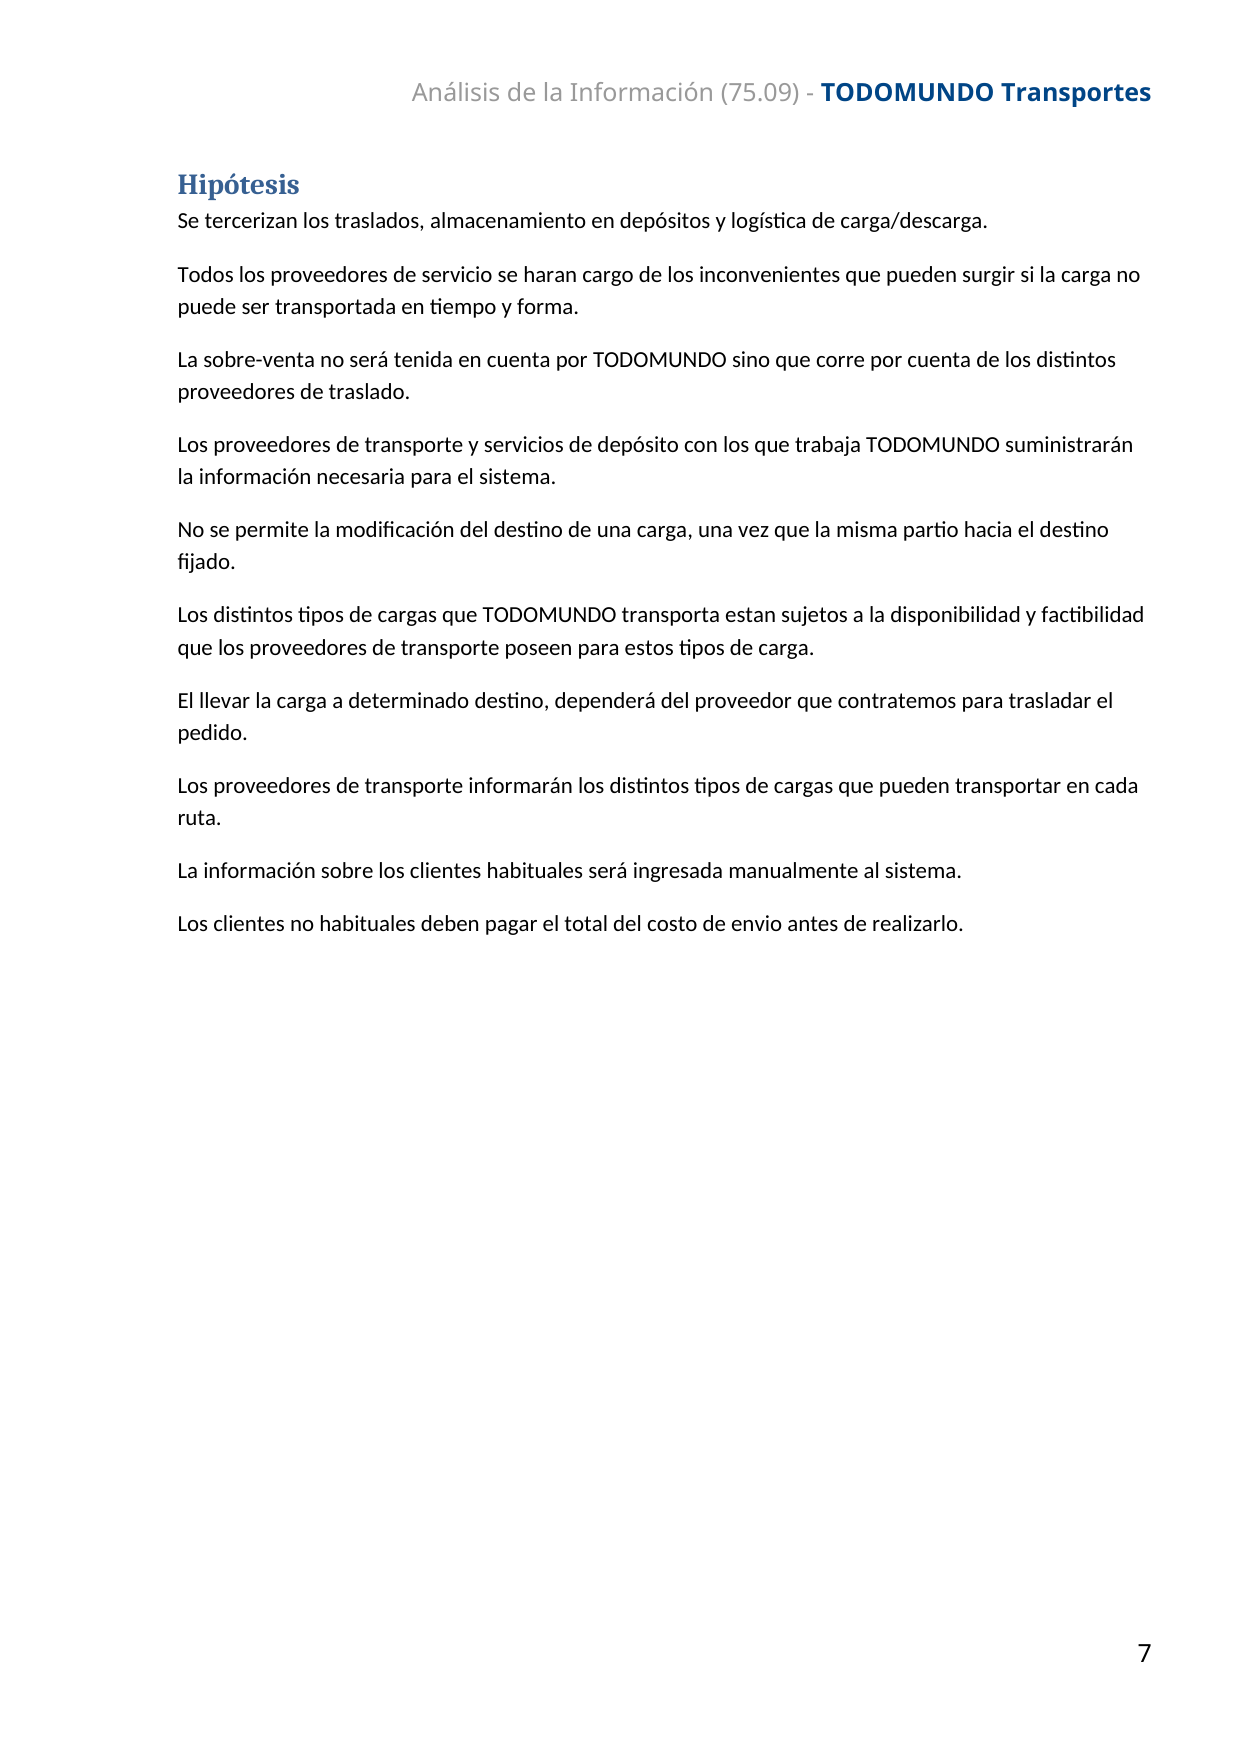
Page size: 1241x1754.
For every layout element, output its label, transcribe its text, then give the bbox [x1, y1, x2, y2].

text Todos los proveedores de servicio se haran cargo de los inconvenientes que pueden surgir si la carga no puede ser transportada en tiempo y forma. [177, 260, 1152, 320]
text El llevar la carga a determinado destino, dependerá del proveedor que contratemos para trasladar el pedido. [177, 686, 1152, 746]
text Se tercerizan los traslados, almacenamiento en depósitos y logística de carga/descarga. [177, 207, 1152, 235]
subtitle Hipótesis [177, 168, 1152, 202]
text La información sobre los clientes habituales será ingresada manualmente al sistema. [177, 856, 1152, 884]
text Los clientes no habituales deben pagar el total del costo de envio antes de realizarlo. [177, 909, 1152, 937]
text Los proveedores de transporte informarán los distintos tipos de cargas que pueden transportar en cada ruta. [177, 771, 1152, 831]
text La sobre-venta no será tenida en cuenta por TODOMUNDO sino que corre por cuenta de los distintos proveedores de traslado. [177, 345, 1152, 405]
text Los proveedores de transporte y servicios de depósito con los que trabaja TODOMUNDO suministrarán la información necesaria para el sistema. [177, 430, 1152, 490]
text Los distintos tipos de cargas que TODOMUNDO transporta estan sujetos a la disponibilidad y factibilidad que los proveedores de transporte poseen para estos tipos de carga. [177, 601, 1152, 661]
text No se permite la modificación del destino de una carga, una vez que la misma partio hacia el destino fijado. [177, 515, 1152, 576]
